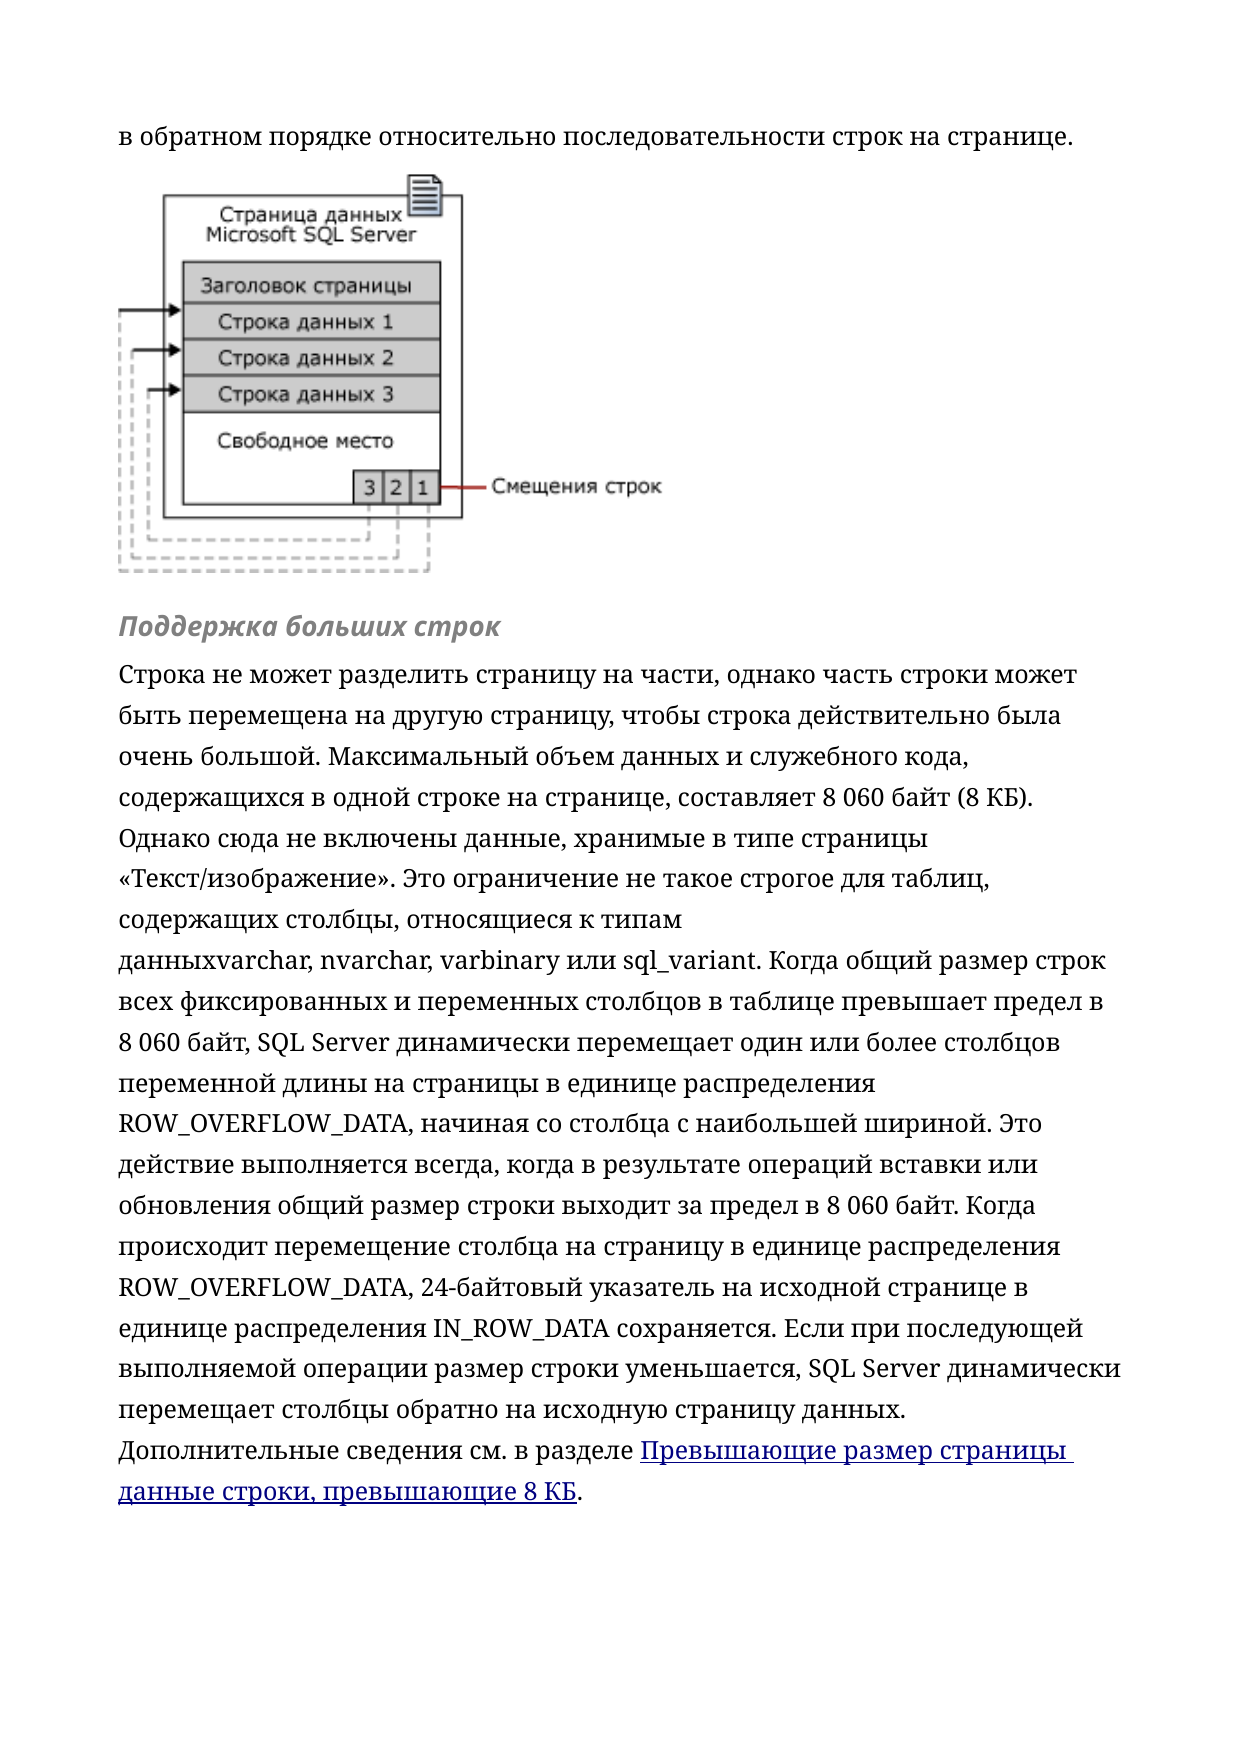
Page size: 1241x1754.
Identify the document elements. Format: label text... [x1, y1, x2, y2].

text Строка не может разделить страницу на части, однако часть строки может быть перемещена на другую страницу, чтобы строка действительно была очень большой. Максимальный объем данных и служебного кода, содержащихся в одной строке на странице, составляет 8 060 байт (8 КБ). Однако сюда не включены данные, хранимые в типе страницы «Текст/изображение». Это ограничение не такое строгое для таблиц, содержащих столбцы, относящиеся к типам данныхvarchar, nvarchar, varbinary или sql_variant. Когда общий размер строк всех фиксированных и переменных столбцов в таблице превышает предел в 8 060 байт, SQL Server динамически перемещает один или более столбцов переменной длины на страницы в единице распределения ROW_OVERFLOW_DATA, начиная со столбца с наибольшей шириной. Это действие выполняется всегда, когда в результате операций вставки или обновления общий размер строки выходит за предел в 8 060 байт. Когда происходит перемещение столбца на страницу в единице распределения ROW_OVERFLOW_DATA, 24-байтовый указатель на исходной странице в единице распределения IN_ROW_DATA сохраняется. Если при последующей выполняемой операции размер строки уменьшается, SQL Server динамически перемещает столбцы обратно на исходную страницу данных. Дополнительные сведения см. в разделе Превышающие размер страницы данные строки, превышающие 8 КБ. [118, 657, 1122, 1508]
text в обратном порядке относительно последовательности строк на странице. [118, 118, 1122, 152]
subtitle Поддержка больших строк [118, 607, 1122, 644]
picture [118, 173, 664, 573]
